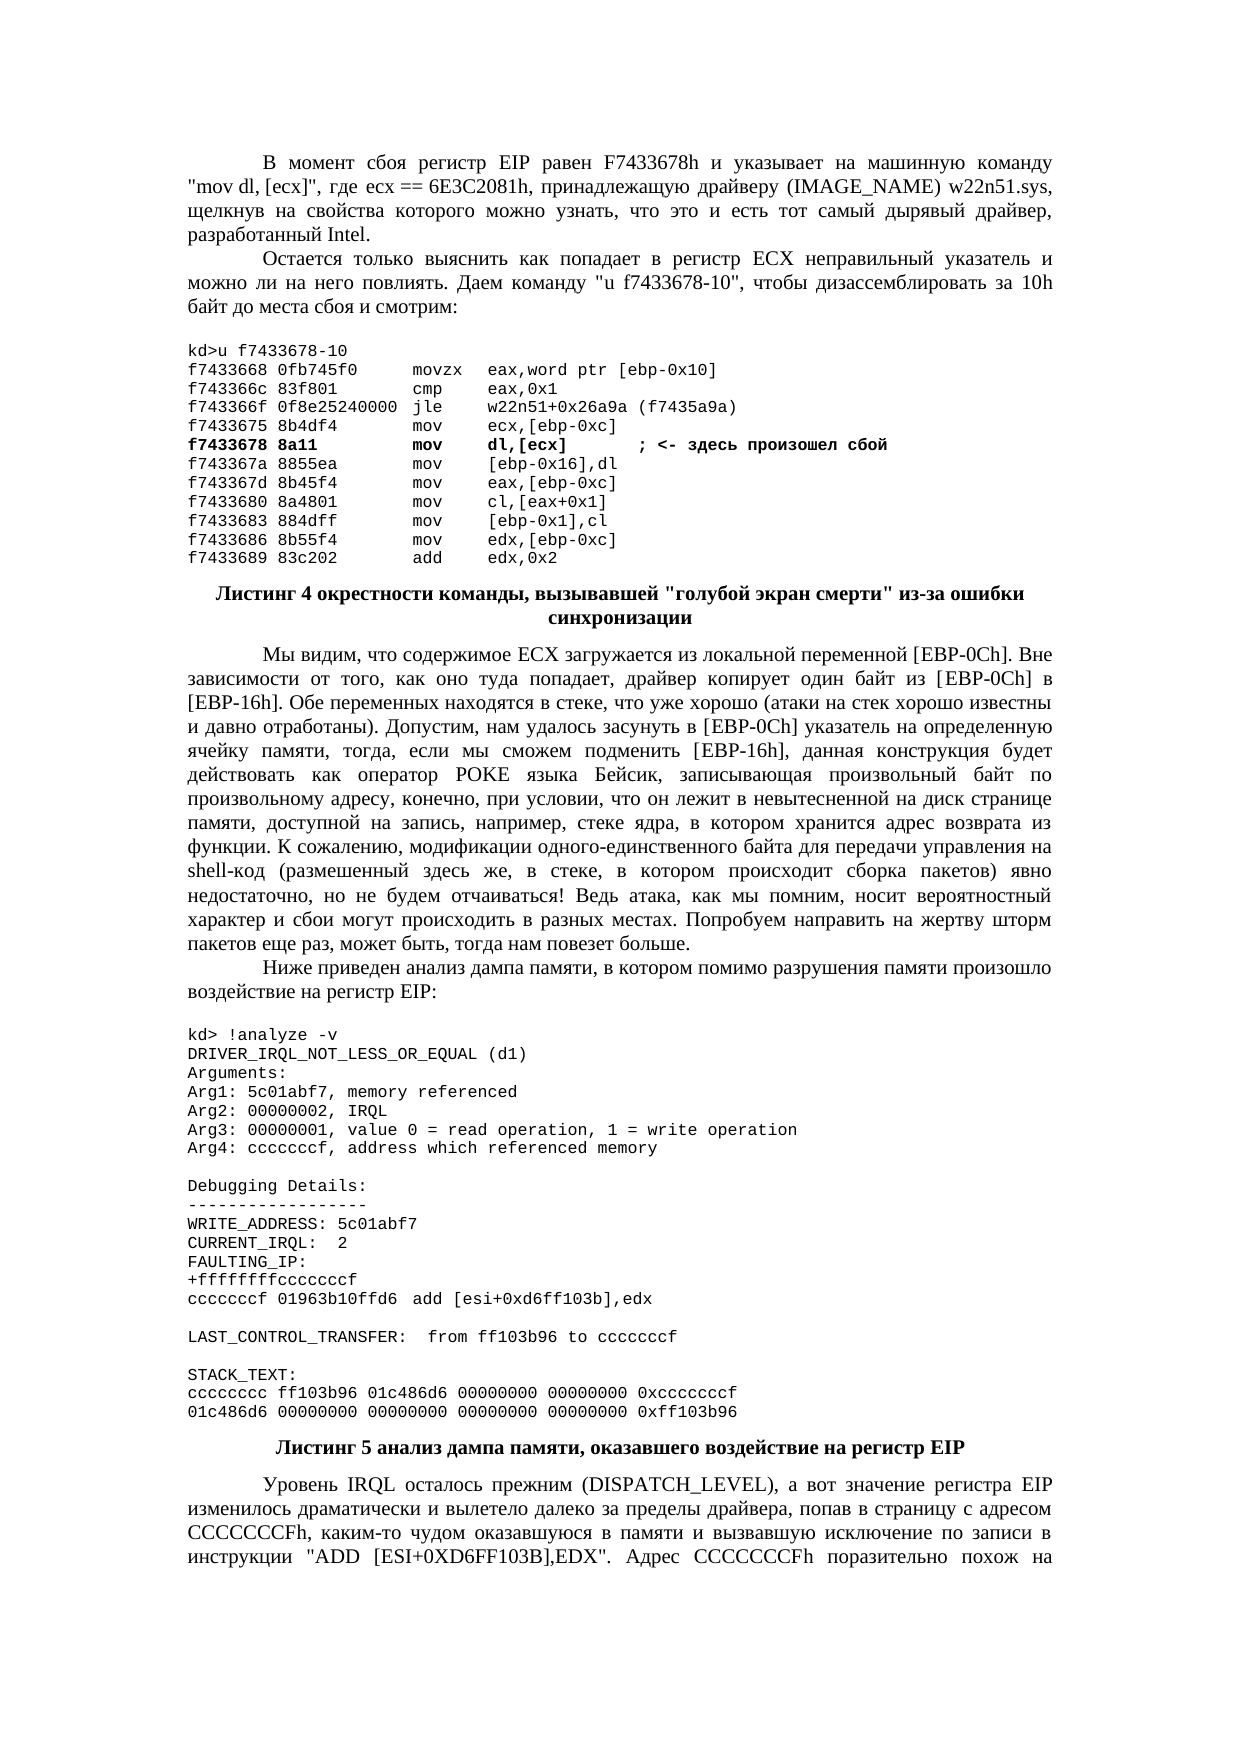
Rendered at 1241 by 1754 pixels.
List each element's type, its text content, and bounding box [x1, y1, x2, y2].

text f7433680 8a4801 mov cl,[eax+0x1] [187, 493, 1053, 512]
text f743367a 8855ea mov [ebp-0x16],dl [187, 456, 1053, 474]
text 01c486d6 00000000 00000000 00000000 00000000 0xff103b96 [187, 1404, 1053, 1423]
text f7433689 83c202 add edx,0x2 [187, 550, 1053, 569]
text Debugging Details: [187, 1178, 1053, 1197]
text Arg4: cccccccf, address which referenced memory [187, 1140, 1053, 1159]
text f7433675 8b4df4 mov ecx,[ebp-0xc] [187, 418, 1053, 437]
text f7433668 0fb745f0 movzx eax,word ptr [ebp-0x10] [187, 361, 1053, 380]
text cccccccc ff103b96 01c486d6 00000000 00000000 0xcccccccf [187, 1385, 1053, 1404]
text f743366c 83f801 cmp eax,0x1 [187, 380, 1053, 399]
text В момент сбоя регистр EIP равен F7433678h и указывает на машинную команду "mov dl, [ecx]", где ecx == 6E3C2081h, принадлежащую драйверу (IMAGE_NAME) w22n51.sys, щелкнув на свойства которого можно узнать, что это и есть тот самый дырявый драйвер, разработанный Intel. [187, 150, 1053, 246]
text Листинг 5 анализ дампа памяти, оказавшего воздействие на регистр EIP [187, 1435, 1053, 1459]
text Листинг 4 окрестности команды, вызывавшей "голубой экран смерти" из-за ошибки синхронизации [187, 581, 1053, 629]
text Ниже приведен анализ дампа памяти, в котором помимо разрушения памяти произошло воздействие на регистр EIP: [187, 955, 1053, 1003]
text f743367d 8b45f4 mov eax,[ebp-0xc] [187, 474, 1053, 493]
text +ffffffffcccccccf [187, 1272, 1053, 1291]
text Остается только выяснить как попадает в регистр ECX неправильный указатель и можно ли на него повлиять. Даем команду "u f7433678-10", чтобы дизассемблировать за 10h байт до места сбоя и смотрим: [187, 246, 1053, 318]
text CURRENT_IRQL: 2 [187, 1234, 1053, 1253]
text Arg3: 00000001, value 0 = read operation, 1 = write operation [187, 1121, 1053, 1140]
text Мы видим, что содержимое ECX загружается из локальной переменной [EBP-0Ch]. Вне зависимости от того, как оно туда попадает, драйвер копирует один байт из [EBP-0Ch] в [EBP‑16h]. Обе переменных находятся в стеке, что уже хорошо (атаки на стек хорошо известны и давно отработаны). Допустим, нам удалось засунуть в [EBP-0Ch] указатель на определенную ячейку памяти, тогда, если мы сможем подменить [EBP-16h], данная конструкция будет действовать как оператор POKE языка Бейсик, записывающая произвольный байт по произвольному адресу, конечно, при условии, что он лежит в невытесненной на диск странице памяти, доступной на запись, например, стеке ядра, в котором хранится адрес возврата из функции. К сожалению, модификации одного-единственного байта для передачи управления на shell-код (размешенный здесь же, в стеке, в котором происходит сборка пакетов) явно недостаточно, но не будем отчаиваться! Ведь атака, как мы помним, носит вероятностный характер и сбои могут происходить в разных местах. Попробуем направить на жертву шторм пакетов еще раз, может быть, тогда нам повезет больше. [187, 642, 1053, 955]
text Arguments: [187, 1064, 1053, 1083]
text f7433686 8b55f4 mov edx,[ebp-0xc] [187, 531, 1053, 550]
text kd> !analyze -v [187, 1027, 1053, 1046]
text cccccccf 01963b10ffd6 add [esi+0xd6ff103b],edx [187, 1291, 1053, 1310]
text WRITE_ADDRESS: 5c01abf7 [187, 1215, 1053, 1234]
text ------------------ [187, 1197, 1053, 1215]
text Arg1: 5c01abf7, memory referenced [187, 1083, 1053, 1102]
text f7433683 884dff mov [ebp-0x1],cl [187, 512, 1053, 531]
text Уровень IRQL осталось прежним (DISPATCH_LEVEL), а вот значение регистра EIP изменилось драматически и вылетело далеко за пределы драйвера, попав в страницу с адресом CCCCCCCFh, каким-то чудом оказавшуюся в памяти и вызвавшую исключение по записи в инструкции "ADD [ESI+0XD6FF103B],EDX". Адрес CCCCCCCFh поразительно похож на [187, 1472, 1053, 1568]
text f7433678 8a11 mov dl,[ecx] ; <- здесь произошел сбой [187, 437, 1053, 456]
text kd>u f7433678-10 [187, 342, 1053, 361]
text Arg2: 00000002, IRQL [187, 1102, 1053, 1121]
text LAST_CONTROL_TRANSFER: from ff103b96 to cccccccf [187, 1328, 1053, 1347]
text f743366f 0f8e25240000 jle w22n51+0x26a9a (f7435a9a) [187, 399, 1053, 418]
text DRIVER_IRQL_NOT_LESS_OR_EQUAL (d1) [187, 1046, 1053, 1064]
text FAULTING_IP: [187, 1253, 1053, 1272]
text STACK_TEXT: [187, 1366, 1053, 1385]
